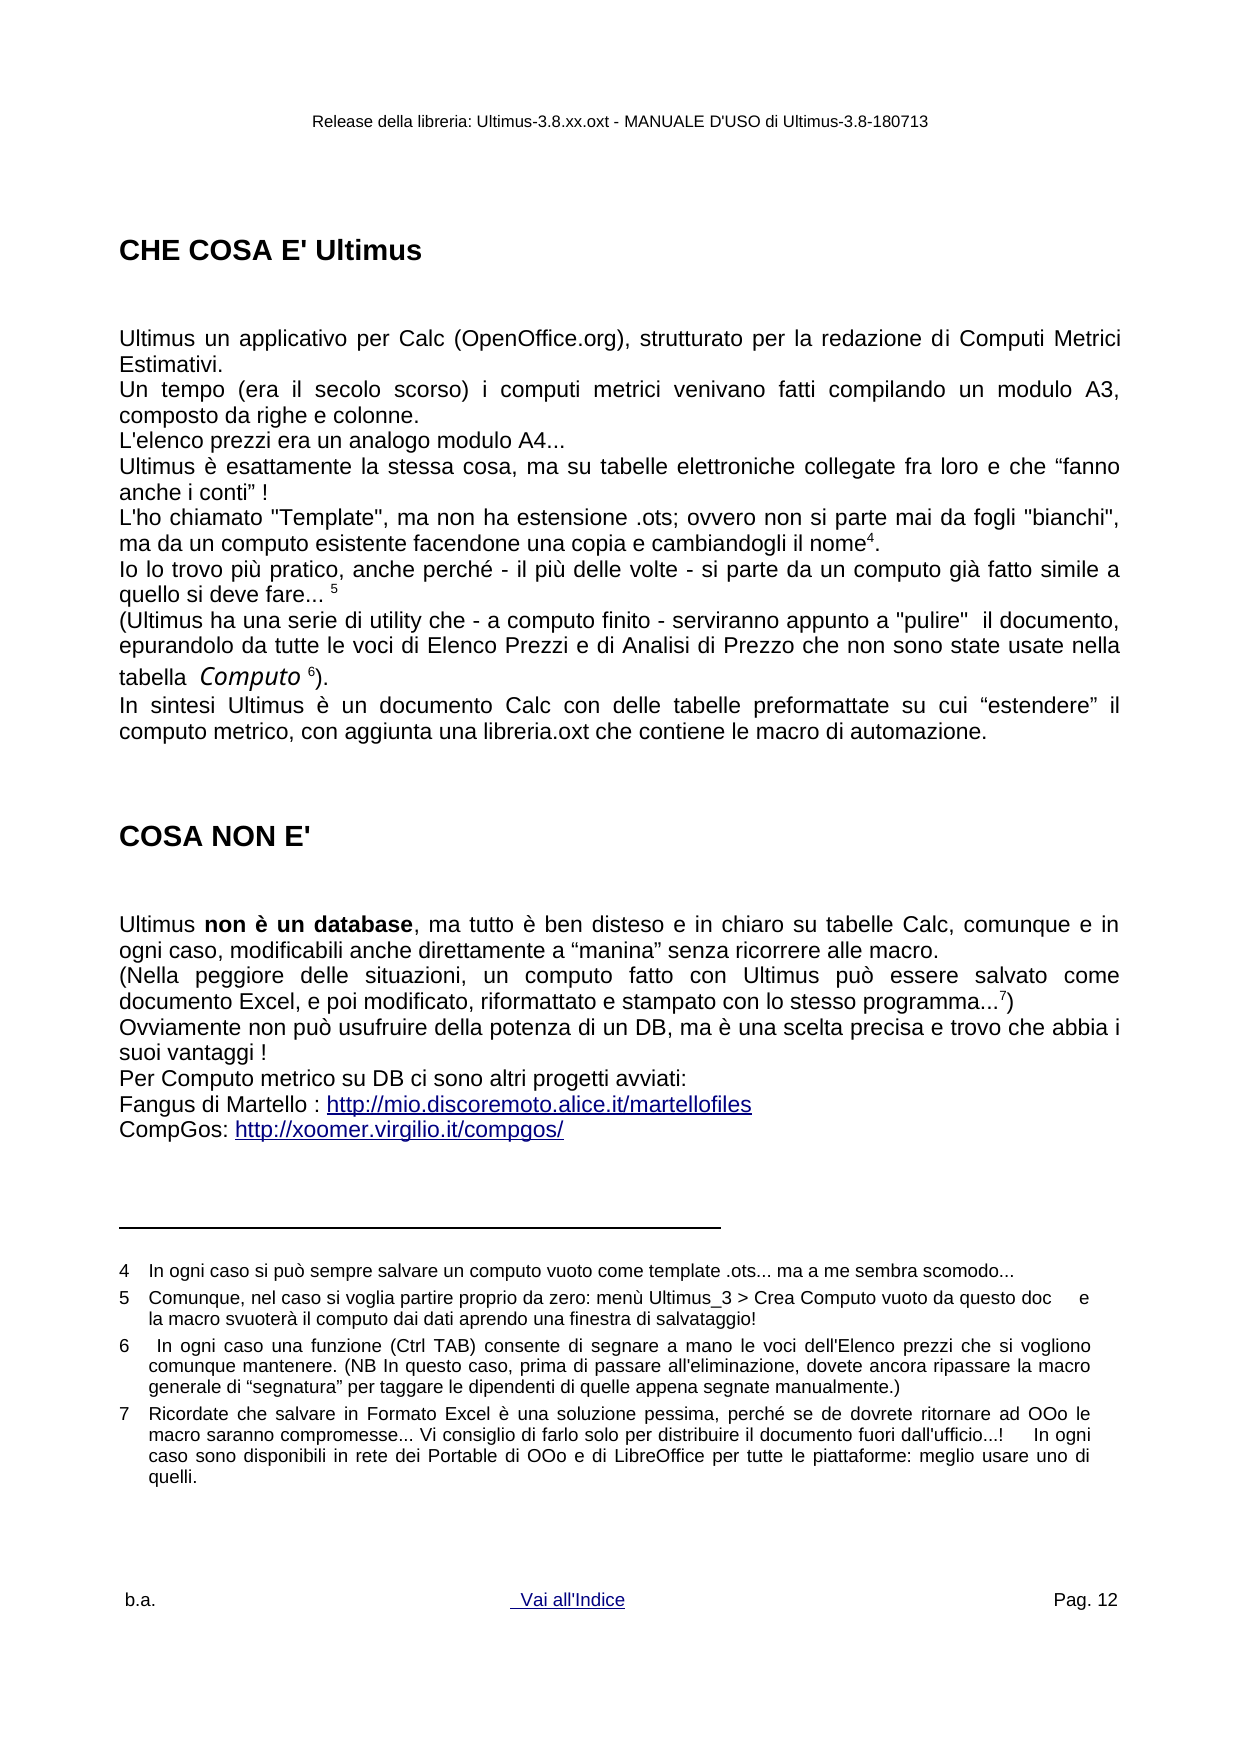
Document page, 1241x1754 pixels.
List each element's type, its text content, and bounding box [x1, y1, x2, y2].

text Un tempo (era il secolo scorso) i computi metrici venivano fatti compilando un modulo A3, composto da righe e colonne. [119, 377, 1121, 428]
text Comunque, nel caso si voglia partire proprio da zero: menù Ultimus_3 > Crea Computo vuoto da questo doc e la macro svuoterà il computo dai dati aprendo una finestra di salvataggio! [119, 1287, 1092, 1329]
text Ultimus non è un database, ma tutto è ben disteso e in chiaro su tabelle Calc, comunque e in ogni caso, modificabili anche direttamente a “manina” senza ricorrere alle macro. [119, 912, 1121, 963]
text Ultimus un applicativo per Calc (OpenOffice.org), strutturato per la redazione di Computi Metrici Estimativi. [119, 326, 1121, 377]
text In ogni caso una funzione (Ctrl TAB) consente di segnare a mano le voci dell'Elenco prezzi che si vogliono comunque mantenere. (NB In questo caso, prima di passare all'eliminazione, dovete ancora ripassare la macro generale di “segnatura” per taggare le dipendenti di quelle appena segnate manualmente.) [119, 1335, 1092, 1398]
text Ultimus è esattamente la stessa cosa, ma su tabelle elettroniche collegate fra loro e che “fanno anche i conti” ! [119, 454, 1121, 505]
text L'ho chiamato "Template", ma non ha estensione .ots; ovvero non si parte mai da fogli "bianchi", ma da un computo esistente facendone una copia e cambiandogli il nome. [119, 505, 1121, 556]
text In sintesi Ultimus è un documento Calc con delle tabelle preformattate su cui “estendere” il computo metrico, con aggiunta una libreria.oxt che contiene le macro di automazione. [119, 693, 1121, 744]
text Fangus di Martello : http://mio.discoremoto.alice.it/martellofiles [119, 1091, 1121, 1117]
subtitle COSA NON E' [119, 820, 1121, 853]
text Per Computo metrico su DB ci sono altri progetti avviati: [119, 1066, 1121, 1091]
text (Ultimus ha una serie di utility che - a computo finito - serviranno appunto a "pulire" il documento, epurandolo da tutte le voci di Elenco Prezzi e di Analisi di Prezzo che non sono state usate nella tabella Computo ). [119, 608, 1121, 693]
text CompGos: http://xoomer.virgilio.it/compgos/ [119, 1117, 1121, 1142]
text Io lo trovo più pratico, anche perché - il più delle volte - si parte da un computo già fatto simile a quello si deve fare... [119, 556, 1121, 608]
subtitle CHE COSA E' Ultimus [119, 234, 1121, 267]
text In ogni caso si può sempre salvare un computo vuoto come template .ots... ma a me sembra scomodo... [119, 1261, 1092, 1281]
text L'elenco prezzi era un analogo modulo A4... [119, 428, 1121, 454]
text (Nella peggiore delle situazioni, un computo fatto con Ultimus può essere salvato come documento Excel, e poi modificato, riformattato e stampato con lo stesso programma...) [119, 963, 1121, 1014]
text Ricordate che salvare in Formato Excel è una soluzione pessima, perché se de dovrete ritornare ad OOo le macro saranno compromesse... Vi consiglio di farlo solo per distribuire il documento fuori dall'ufficio...! In ogni caso sono disponibili in rete dei Portable di OOo e di LibreOffice per tutte le piattaforme: meglio usare uno di quelli. [119, 1404, 1092, 1487]
text Ovviamente non può usufruire della potenza di un DB, ma è una scelta precisa e trovo che abbia i suoi vantaggi ! [119, 1014, 1121, 1066]
